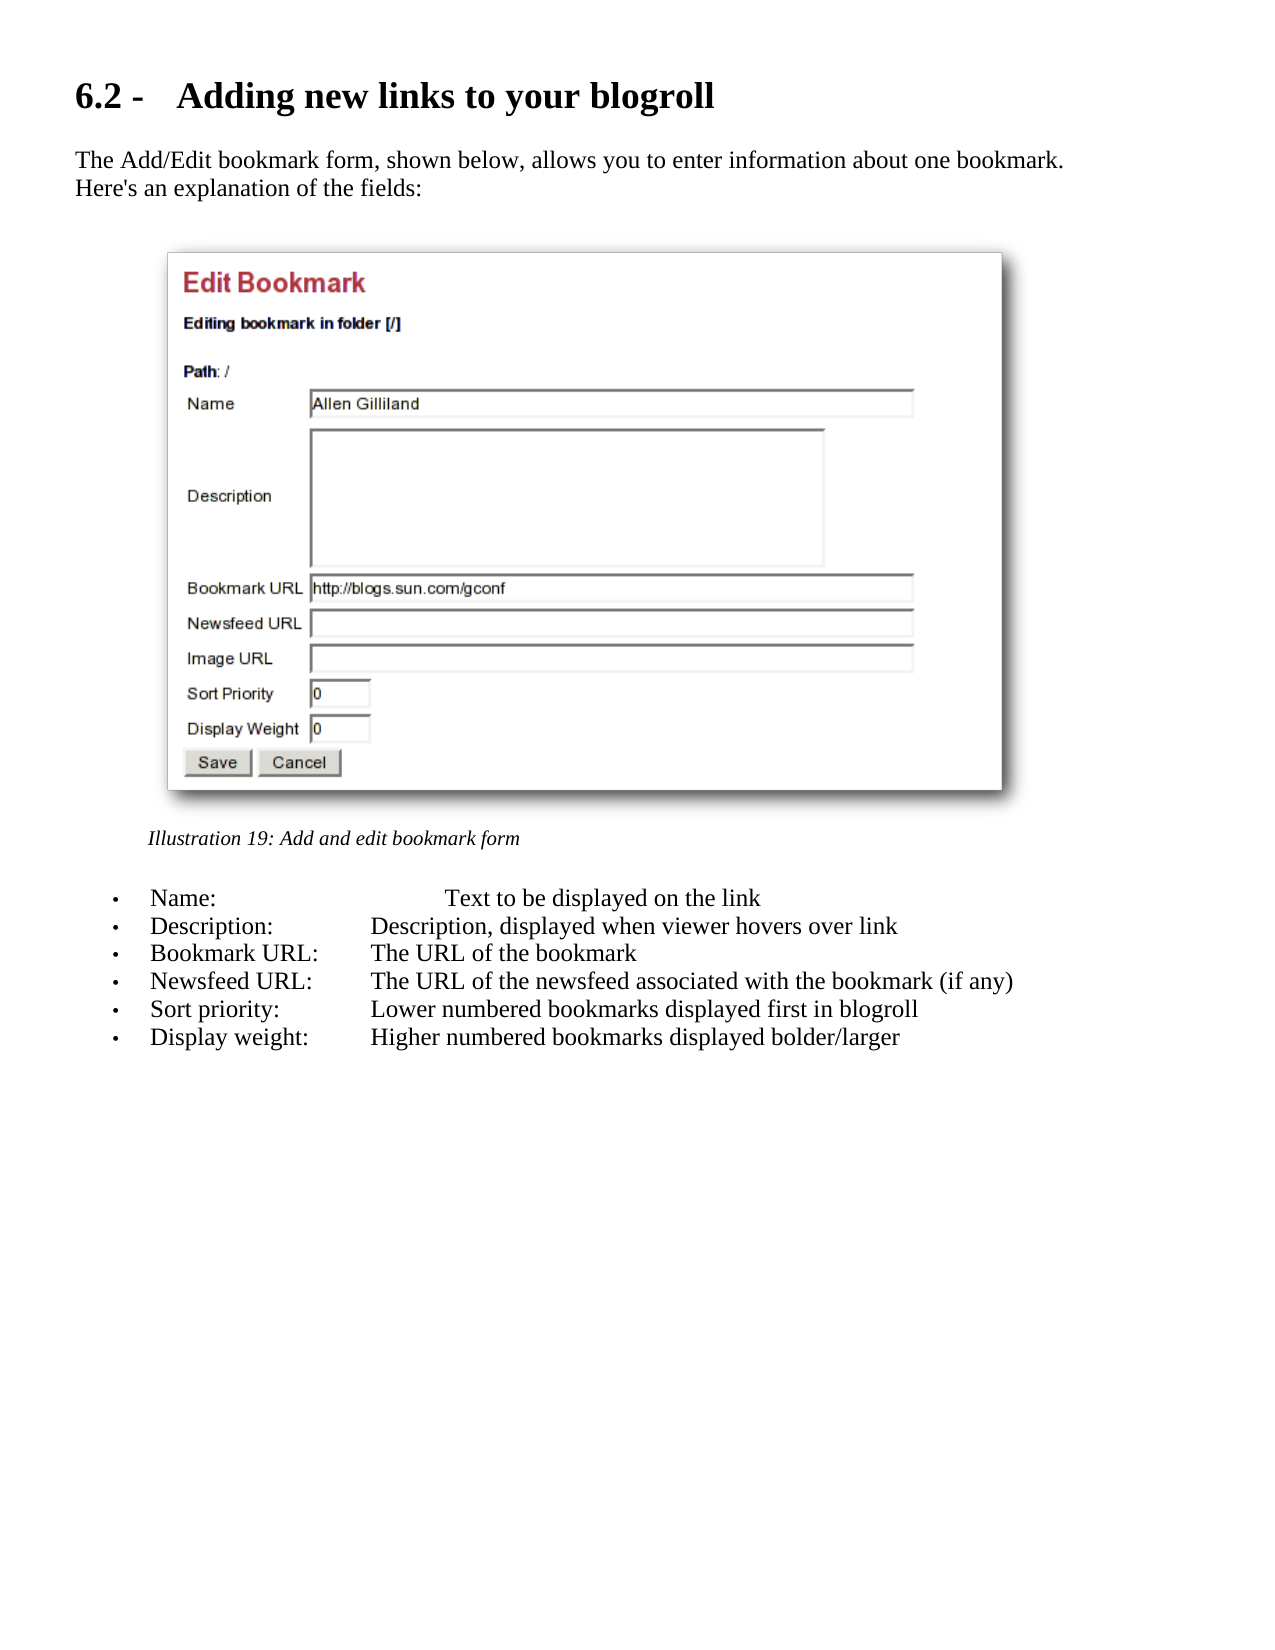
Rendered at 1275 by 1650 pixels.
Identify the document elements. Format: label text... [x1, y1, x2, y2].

text Here's an explanation of the fields: [75, 174, 1200, 201]
list Bookmark URL: The URL of the bookmark [112, 939, 1200, 967]
picture [147, 231, 1037, 827]
list Sort priority: Lower numbered bookmarks displayed first in blogroll [112, 995, 1200, 1023]
list Illustration 19: Add and edit bookmark form [148, 827, 1036, 849]
text The Add/Edit bookmark form, shown below, allows you to enter information about one bookmark. [75, 146, 1200, 174]
list Name: Text to be displayed on the link [112, 201, 1200, 912]
list Description: Description, displayed when viewer hovers over link [112, 912, 1200, 939]
list Newsfeed URL: The URL of the newsfeed associated with the bookmark (if any) [112, 967, 1200, 995]
subtitle Adding new links to your blogroll [75, 75, 1200, 116]
list Display weight: Higher numbered bookmarks displayed bolder/larger [112, 1023, 1200, 1050]
